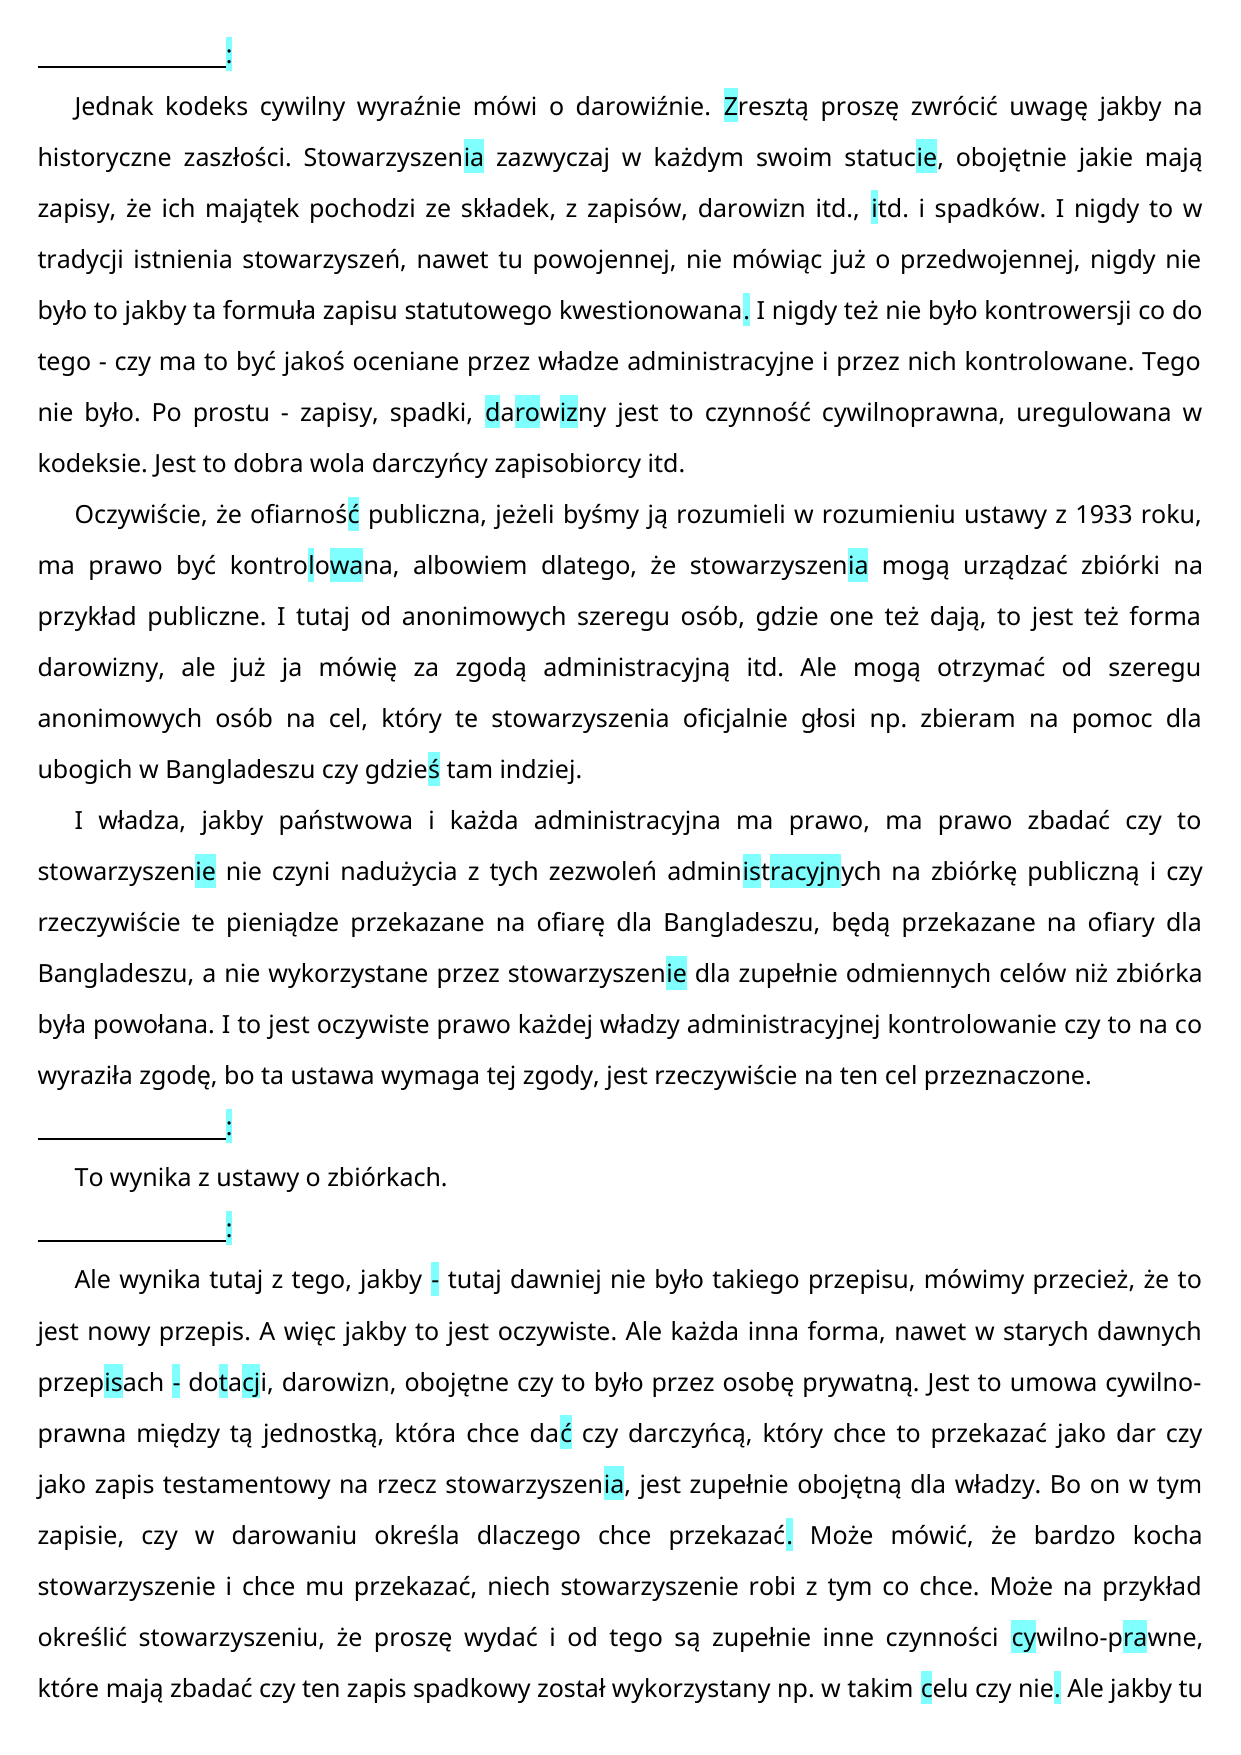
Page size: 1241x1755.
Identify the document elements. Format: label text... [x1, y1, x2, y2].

text Oczywiście, że ofiarność publiczna, jeżeli byśmy ją rozumieli w rozumieniu ustawy z 1933 roku, ma prawo być kontrolowana, albowiem dlatego, że stowarzyszenia mogą urządzać zbiórki na przykład publiczne. I tutaj od anonimowych szeregu osób, gdzie one też dają, to jest też forma darowizny, ale już ja mówię za zgodą administracyjną itd. Ale mogą otrzymać od szeregu anonimowych osób na cel, który te stowarzyszenia oficjalnie głosi np. zbieram na pomoc dla ubogich w Bangladeszu czy gdzieś tam indziej. [37, 497, 1203, 786]
text Ale wynika tutaj z tego, jakby - tutaj dawniej nie było takiego przepisu, mówimy przecież, że to jest nowy przepis. A więc jakby to jest oczywiste. Ale każda inna forma, nawet w starych dawnych przepisach - dotacji, darowizn, obojętne czy to było przez osobę prywatną. Jest to umowa cywilno-prawna między tą jednostką, która chce dać czy darczyńcą, który chce to przekazać jako dar czy jako zapis testamentowy na rzecz stowarzyszenia, jest zupełnie obojętną dla władzy. Bo on w tym zapisie, czy w darowaniu określa dlaczego chce przekazać. Może mówić, że bardzo kocha stowarzyszenie i chce mu przekazać, niech stowarzyszenie robi z tym co chce. Może na przykład określić stowarzyszeniu, że proszę wydać i od tego są zupełnie inne czynności cywilno-prawne, które mają zbadać czy ten zapis spadkowy został wykorzystany np. w takim celu czy nie. Ale jakby tu [37, 1262, 1203, 1704]
text : [37, 37, 1203, 71]
text Jednak kodeks cywilny wyraźnie mówi o darowiźnie. Zresztą proszę zwrócić uwagę jakby na historyczne zaszłości. Stowarzyszenia zazwyczaj w każdym swoim statucie, obojętnie jakie mają zapisy, że ich majątek pochodzi ze składek, z zapisów, darowizn itd., itd. i spadków. I nigdy to w tradycji istnienia stowarzyszeń, nawet tu powojennej, nie mówiąc już o przedwojennej, nigdy nie było to jakby ta formuła zapisu statutowego kwestionowana. I nigdy też nie było kontrowersji co do tego - czy ma to być jakoś oceniane przez władze administracyjne i przez nich kontrolowane. Tego nie było. Po prostu - zapisy, spadki, darowizny jest to czynność cywilnoprawna, uregulowana w kodeksie. Jest to dobra wola darczyńcy zapisobiorcy itd. [37, 88, 1203, 479]
text : [37, 1109, 1203, 1143]
text : [37, 1211, 1203, 1245]
text I władza, jakby państwowa i każda administracyjna ma prawo, ma prawo zbadać czy to stowarzyszenie nie czyni nadużycia z tych zezwoleń administracyjnych na zbiórkę publiczną i czy rzeczywiście te pieniądze przekazane na ofiarę dla Bangladeszu, będą przekazane na ofiary dla Bangladeszu, a nie wykorzystane przez stowarzyszenie dla zupełnie odmiennych celów niż zbiórka była powołana. I to jest oczywiste prawo każdej władzy administracyjnej kontrolowanie czy to na co wyraziła zgodę, bo ta ustawa wymaga tej zgody, jest rzeczywiście na ten cel przeznaczone. [37, 803, 1203, 1092]
text To wynika z ustawy o zbiórkach. [37, 1160, 1203, 1194]
